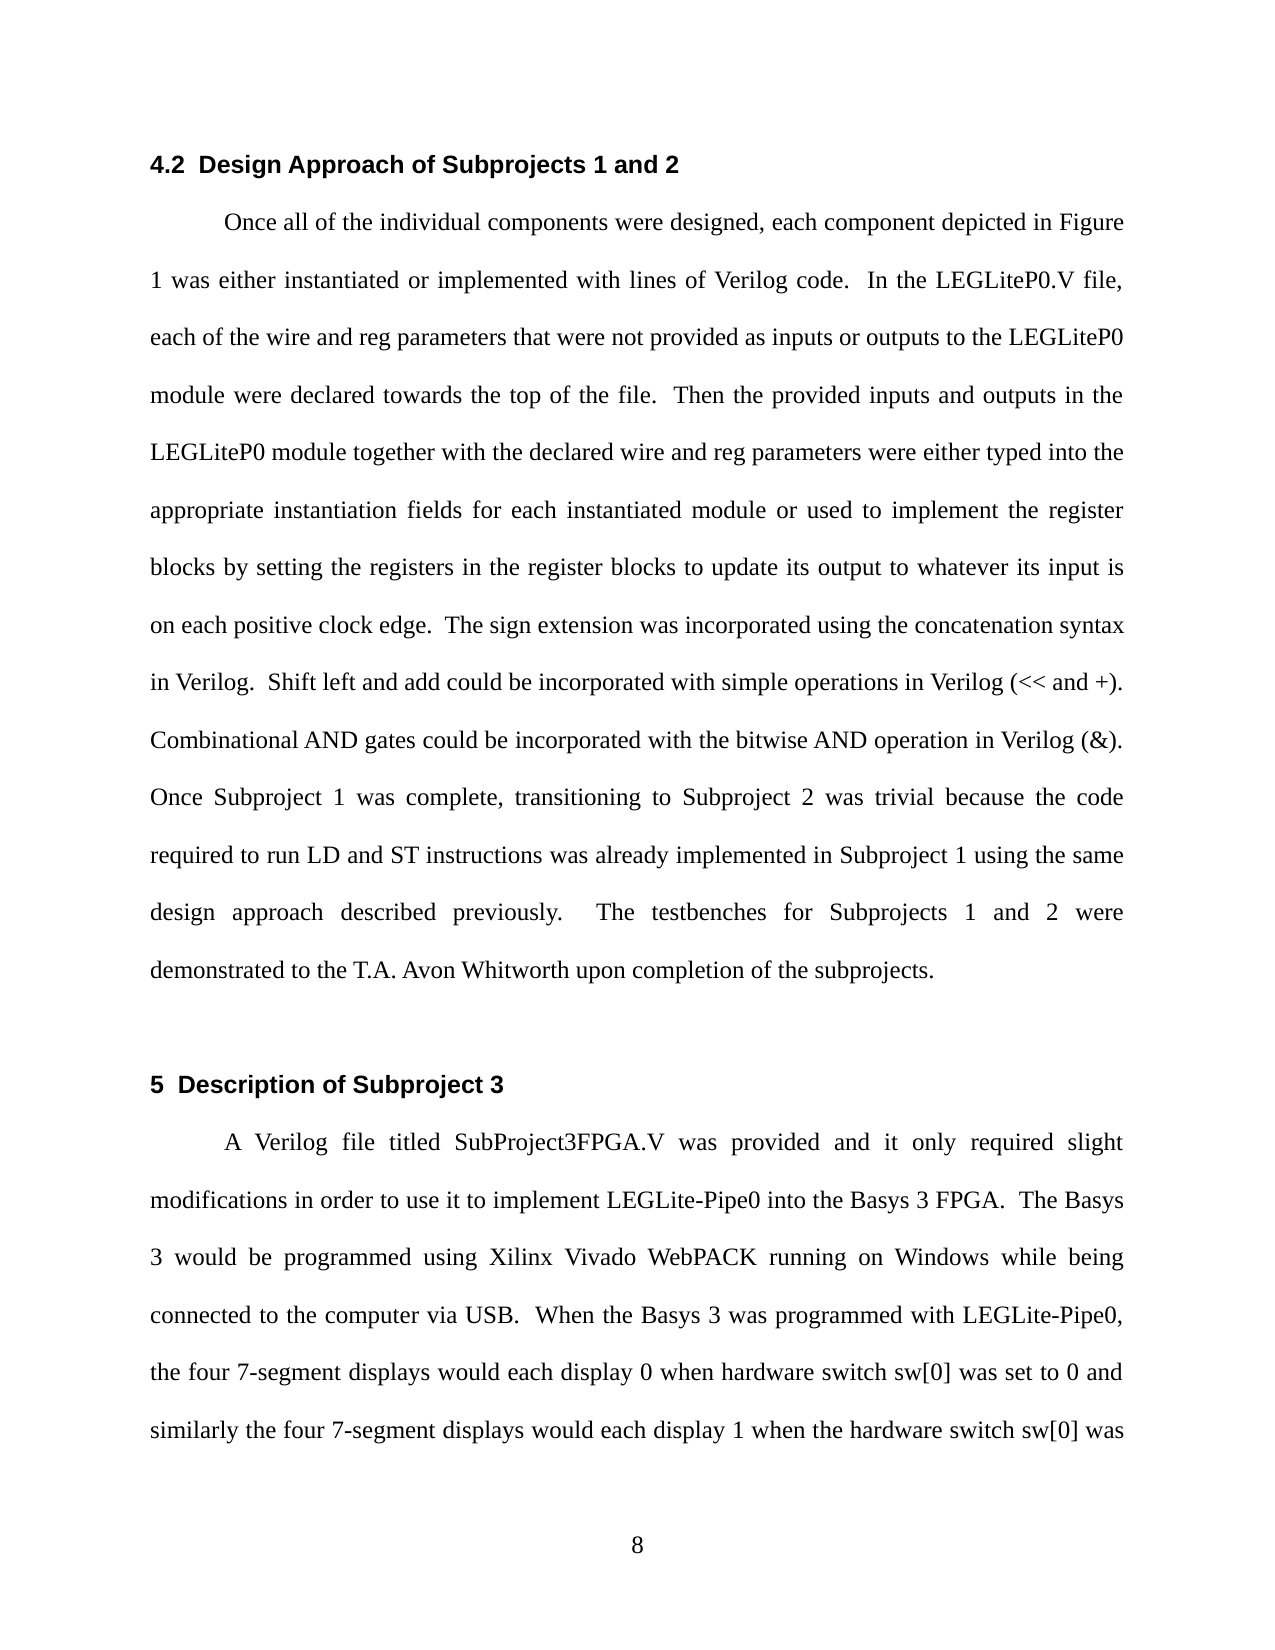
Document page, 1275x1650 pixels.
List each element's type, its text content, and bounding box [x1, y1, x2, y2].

text 4.2 Design Approach of Subprojects 1 and 2 [150, 150, 1125, 179]
text 5 Description of Subproject 3 [150, 1070, 1125, 1099]
text Once all of the individual components were designed, each component depicted in Figure 1 was either instantiated or implemented with lines of Verilog code. In the LEGLiteP0.V file, each of the wire and reg parameters that were not provided as inputs or outputs to the LEGLiteP0 module were declared towards the top of the file. Then the provided inputs and outputs in the LEGLiteP0 module together with the declared wire and reg parameters were either typed into the appropriate instantiation fields for each instantiated module or used to implement the register blocks by setting the registers in the register blocks to update its output to whatever its input is on each positive clock edge. The sign extension was incorporated using the concatenation syntax in Verilog. Shift left and add could be incorporated with simple operations in Verilog (<< and +). Combinational AND gates could be incorporated with the bitwise AND operation in Verilog (&). Once Subproject 1 was complete, transitioning to Subproject 2 was trivial because the code required to run LD and ST instructions was already implemented in Subproject 1 using the same design approach described previously. The testbenches for Subprojects 1 and 2 were demonstrated to the T.A. Avon Whitworth upon completion of the subprojects. [150, 207, 1125, 984]
text A Verilog file titled SubProject3FPGA.V was provided and it only required slight modifications in order to use it to implement LEGLite-Pipe0 into the Basys 3 FPGA. The Basys 3 would be programmed using Xilinx Vivado WebPACK running on Windows while being connected to the computer via USB. When the Basys 3 was programmed with LEGLite-Pipe0, the four 7-segment displays would each display 0 when hardware switch sw[0] was set to 0 and similarly the four 7-segment displays would each display 1 when the hardware switch sw[0] was [150, 1127, 1125, 1444]
